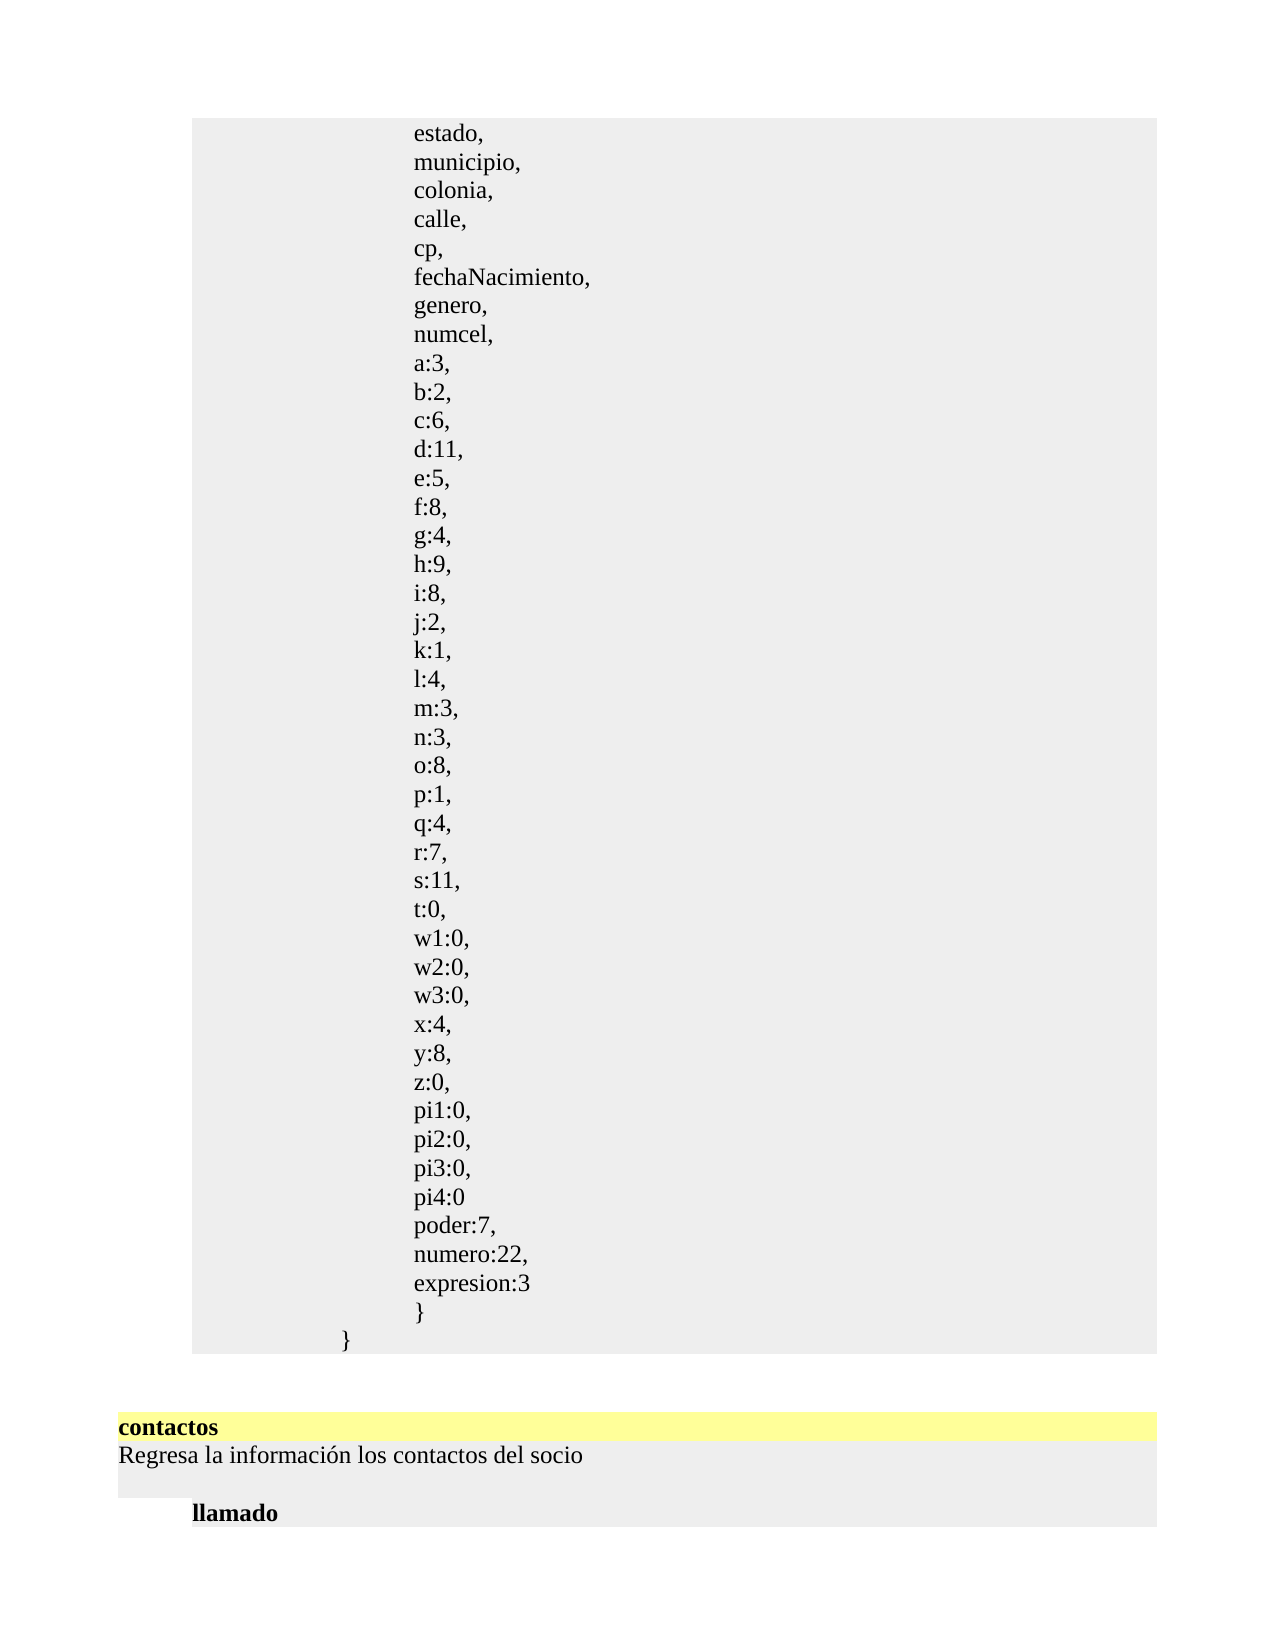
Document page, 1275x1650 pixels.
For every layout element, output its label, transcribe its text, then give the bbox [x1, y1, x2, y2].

text b:2, [192, 377, 1157, 406]
text y:8, [192, 1038, 1157, 1067]
text pi3:0, [192, 1153, 1157, 1182]
text h:9, [192, 549, 1157, 578]
text } [192, 1297, 1157, 1326]
text m:3, [192, 693, 1157, 722]
text pi2:0, [192, 1124, 1157, 1153]
text g:4, [192, 521, 1157, 549]
text i:8, [192, 578, 1157, 607]
text n:3, [192, 722, 1157, 751]
text expresion:3 [192, 1268, 1157, 1297]
text poder:7, [192, 1211, 1157, 1239]
text w3:0, [192, 981, 1157, 1009]
text contactos [118, 1412, 1157, 1441]
text cp, [192, 233, 1157, 262]
text o:8, [192, 751, 1157, 779]
text genero, [192, 291, 1157, 319]
text c:6, [192, 406, 1157, 434]
text w2:0, [192, 952, 1157, 981]
text q:4, [192, 808, 1157, 837]
text d:11, [192, 434, 1157, 463]
text pi1:0, [192, 1096, 1157, 1124]
text j:2, [192, 607, 1157, 636]
text colonia, [192, 176, 1157, 204]
text municipio, [192, 147, 1157, 176]
text numero:22, [192, 1239, 1157, 1268]
text w1:0, [192, 923, 1157, 952]
text t:0, [192, 894, 1157, 923]
text numcel, [192, 319, 1157, 348]
text s:11, [192, 866, 1157, 894]
text estado, [192, 118, 1157, 147]
text pi4:0 [192, 1182, 1157, 1211]
text fechaNacimiento, [192, 262, 1157, 291]
text x:4, [192, 1009, 1157, 1038]
text Regresa la información los contactos del socio [118, 1441, 1157, 1469]
text } [192, 1326, 1157, 1354]
text p:1, [192, 779, 1157, 808]
text a:3, [192, 348, 1157, 377]
text f:8, [192, 492, 1157, 521]
text l:4, [192, 664, 1157, 693]
text k:1, [192, 636, 1157, 664]
text z:0, [192, 1067, 1157, 1096]
text r:7, [192, 837, 1157, 866]
text calle, [192, 204, 1157, 233]
text e:5, [192, 463, 1157, 492]
text llamado [192, 1498, 1157, 1527]
